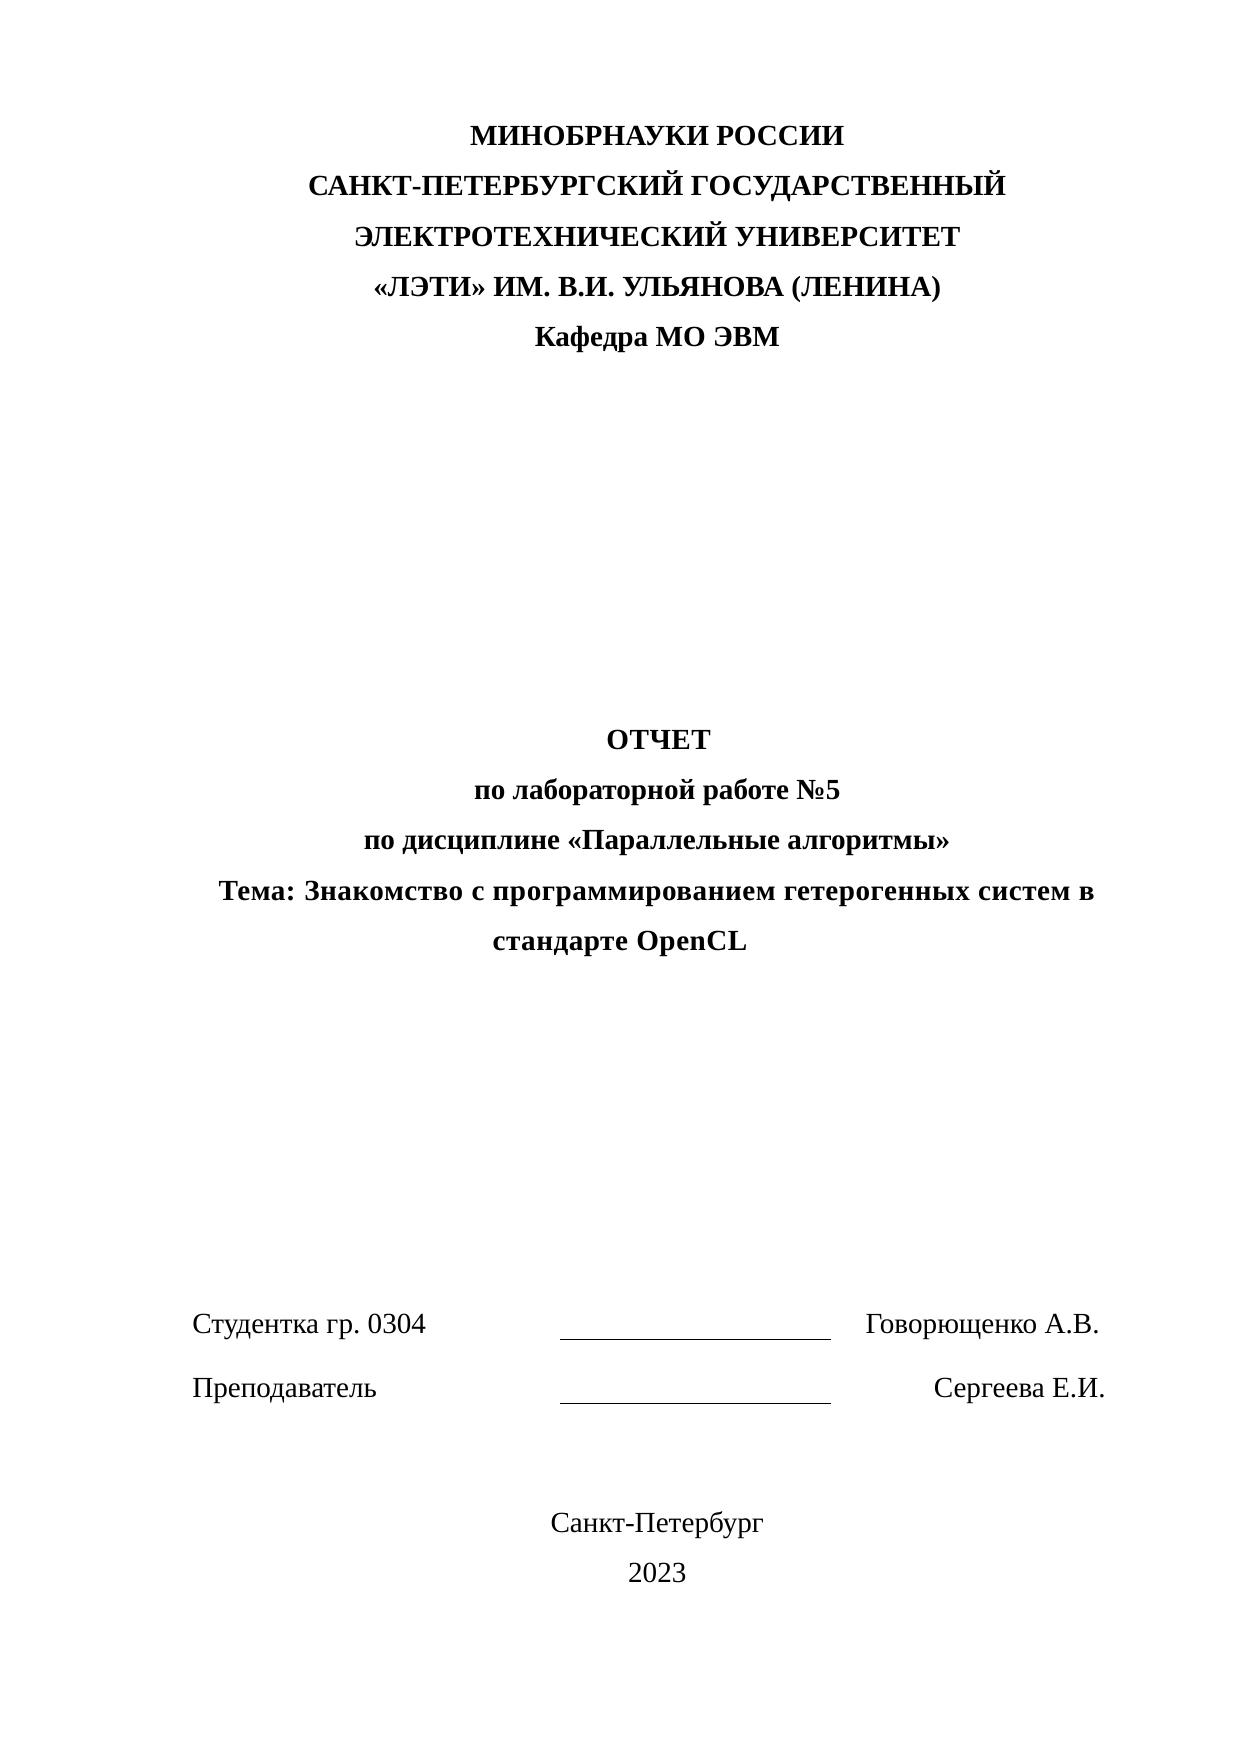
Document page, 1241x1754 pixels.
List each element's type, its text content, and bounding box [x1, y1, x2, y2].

text МИНОБРНАУКИ РОССИИ [118, 118, 1122, 152]
text 2023 [118, 1555, 1122, 1589]
table_cell Преподаватель [107, 1339, 560, 1403]
table_header Студентка гр. 0304 [107, 1275, 560, 1339]
text электротехнический университет [118, 219, 1122, 252]
table_header [560, 1275, 831, 1339]
text Кафедра МО ЭВМ [118, 319, 1122, 353]
table_cell Сергеева Е.И. [831, 1339, 1133, 1403]
table_header Говорющенко А.В. [831, 1275, 1133, 1339]
text «ЛЭТИ» им. В.И. Ульянова (Ленина) [118, 269, 1122, 303]
text Тема: Знакомство с программированием гетерогенных систем в стандарте OpenCL [118, 873, 1122, 957]
table_cell [560, 1340, 831, 1403]
text по лабораторной работе №5 [118, 772, 1122, 806]
text отчет [118, 722, 1122, 755]
text Санкт-Петербург [118, 1505, 1122, 1538]
text Санкт-Петербургский государственный [118, 168, 1122, 202]
text по дисциплине «Параллельные алгоритмы» [118, 822, 1122, 856]
